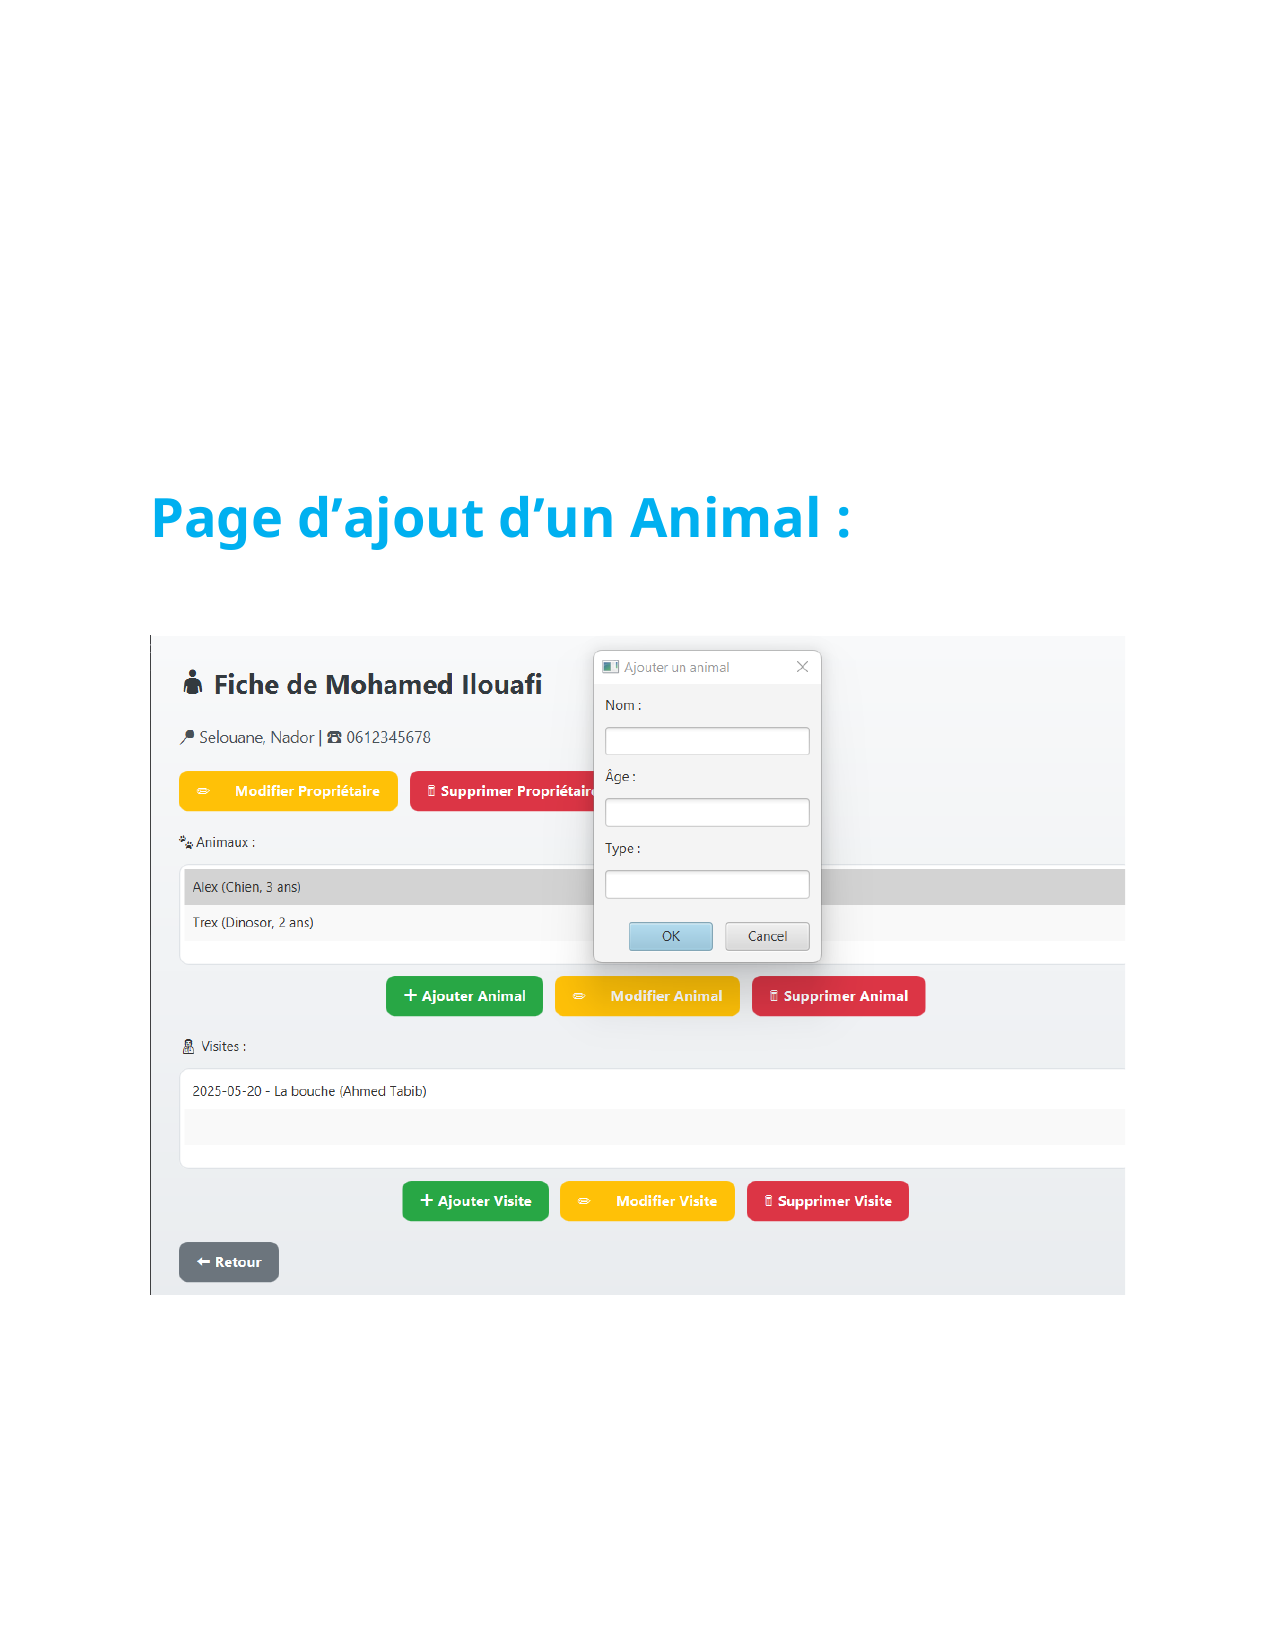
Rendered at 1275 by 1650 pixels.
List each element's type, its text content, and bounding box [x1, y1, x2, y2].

text Page d’ajout d’un Animal : [150, 480, 1125, 554]
